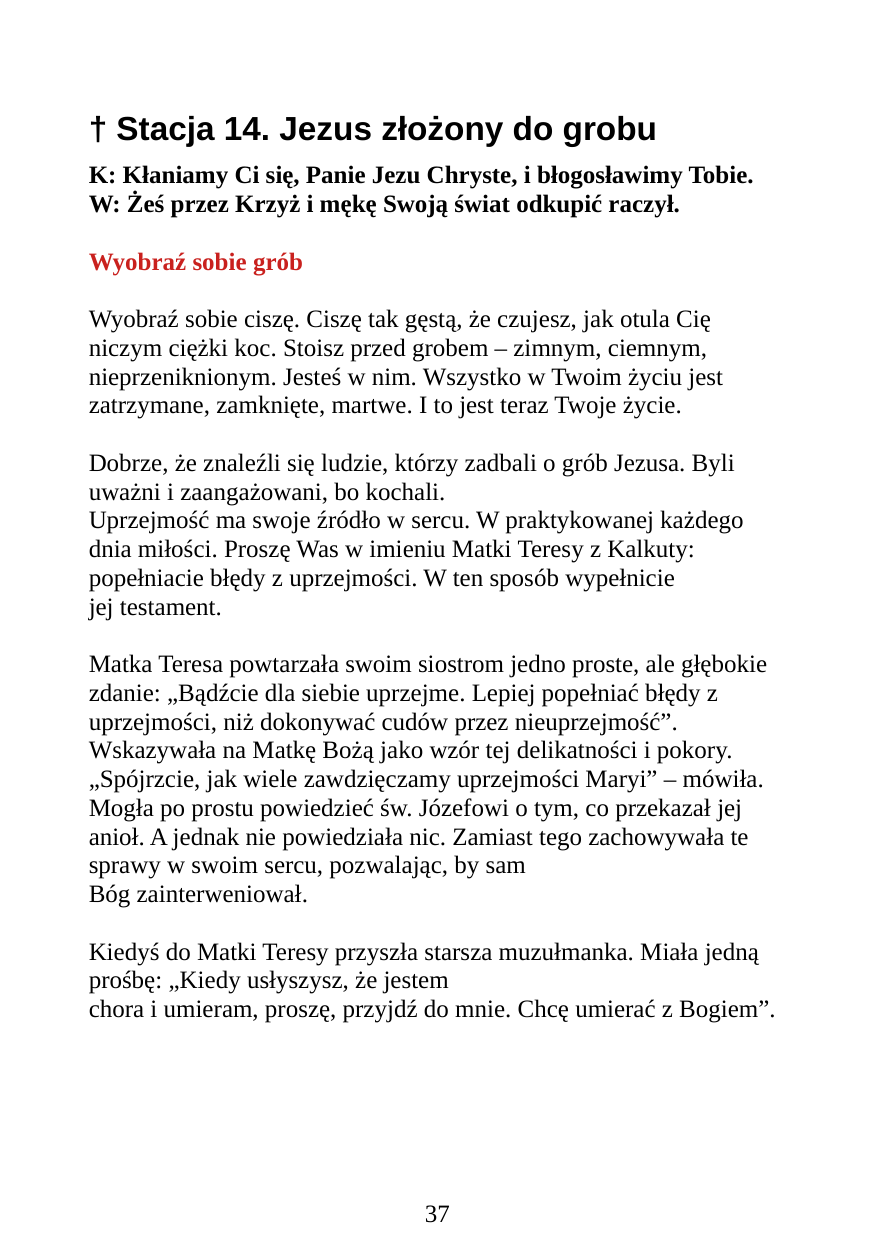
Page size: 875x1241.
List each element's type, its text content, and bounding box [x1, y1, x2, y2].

text Wyobraź sobie ciszę. Ciszę tak gęstą, że czujesz, jak otula Cię niczym ciężki koc. Stoisz przed grobem – zimnym, ciemnym, nieprzeniknionym. Jesteś w nim. Wszystko w Twoim życiu jest zatrzymane, zamknięte, martwe. I to jest teraz Twoje życie. [88, 304, 786, 448]
text jej testament. [88, 592, 786, 649]
subtitle † Stacja 14. Jezus złożony do grobu [88, 109, 786, 148]
text Bóg zainterweniował. [88, 879, 786, 937]
text W: Żeś przez Krzyż i mękę Swoją świat odkupić raczył. [88, 189, 786, 247]
text Wskazywała na Matkę Bożą jako wzór tej delikatności i pokory. „Spójrzcie, jak wiele zawdzięczamy uprzejmości Maryi” – mówiła. Mogła po prostu powiedzieć św. Józefowi o tym, co przekazał jej anioł. A jednak nie powiedziała nic. Zamiast tego zachowywała te sprawy w swoim sercu, pozwalając, by sam [88, 735, 786, 879]
text Kiedyś do Matki Teresy przyszła starsza muzułmanka. Miała jedną prośbę: „Kiedy usłyszysz, że jestem [88, 937, 786, 994]
text Uprzejmość ma swoje źródło w sercu. W praktykowanej każdego dnia miłości. Proszę Was w imieniu Matki Teresy z Kalkuty: popełniacie błędy z uprzejmości. W ten sposób wypełnicie [88, 505, 786, 592]
text Dobrze, że znaleźli się ludzie, którzy zadbali o grób Jezusa. Byli uważni i zaangażowani, bo kochali. [88, 448, 786, 505]
text Wyobraź sobie grób [88, 247, 786, 304]
text K: Kłaniamy Ci się, Panie Jezu Chryste, i błogosławimy Tobie. [88, 160, 786, 189]
text chora i umieram, proszę, przyjdź do mnie. Chcę umierać z Bogiem”. [88, 994, 786, 1023]
text Matka Teresa powtarzała swoim siostrom jedno proste, ale głębokie zdanie: „Bądźcie dla siebie uprzejme. Lepiej popełniać błędy z uprzejmości, niż dokonywać cudów przez nieuprzejmość”. [88, 649, 786, 735]
